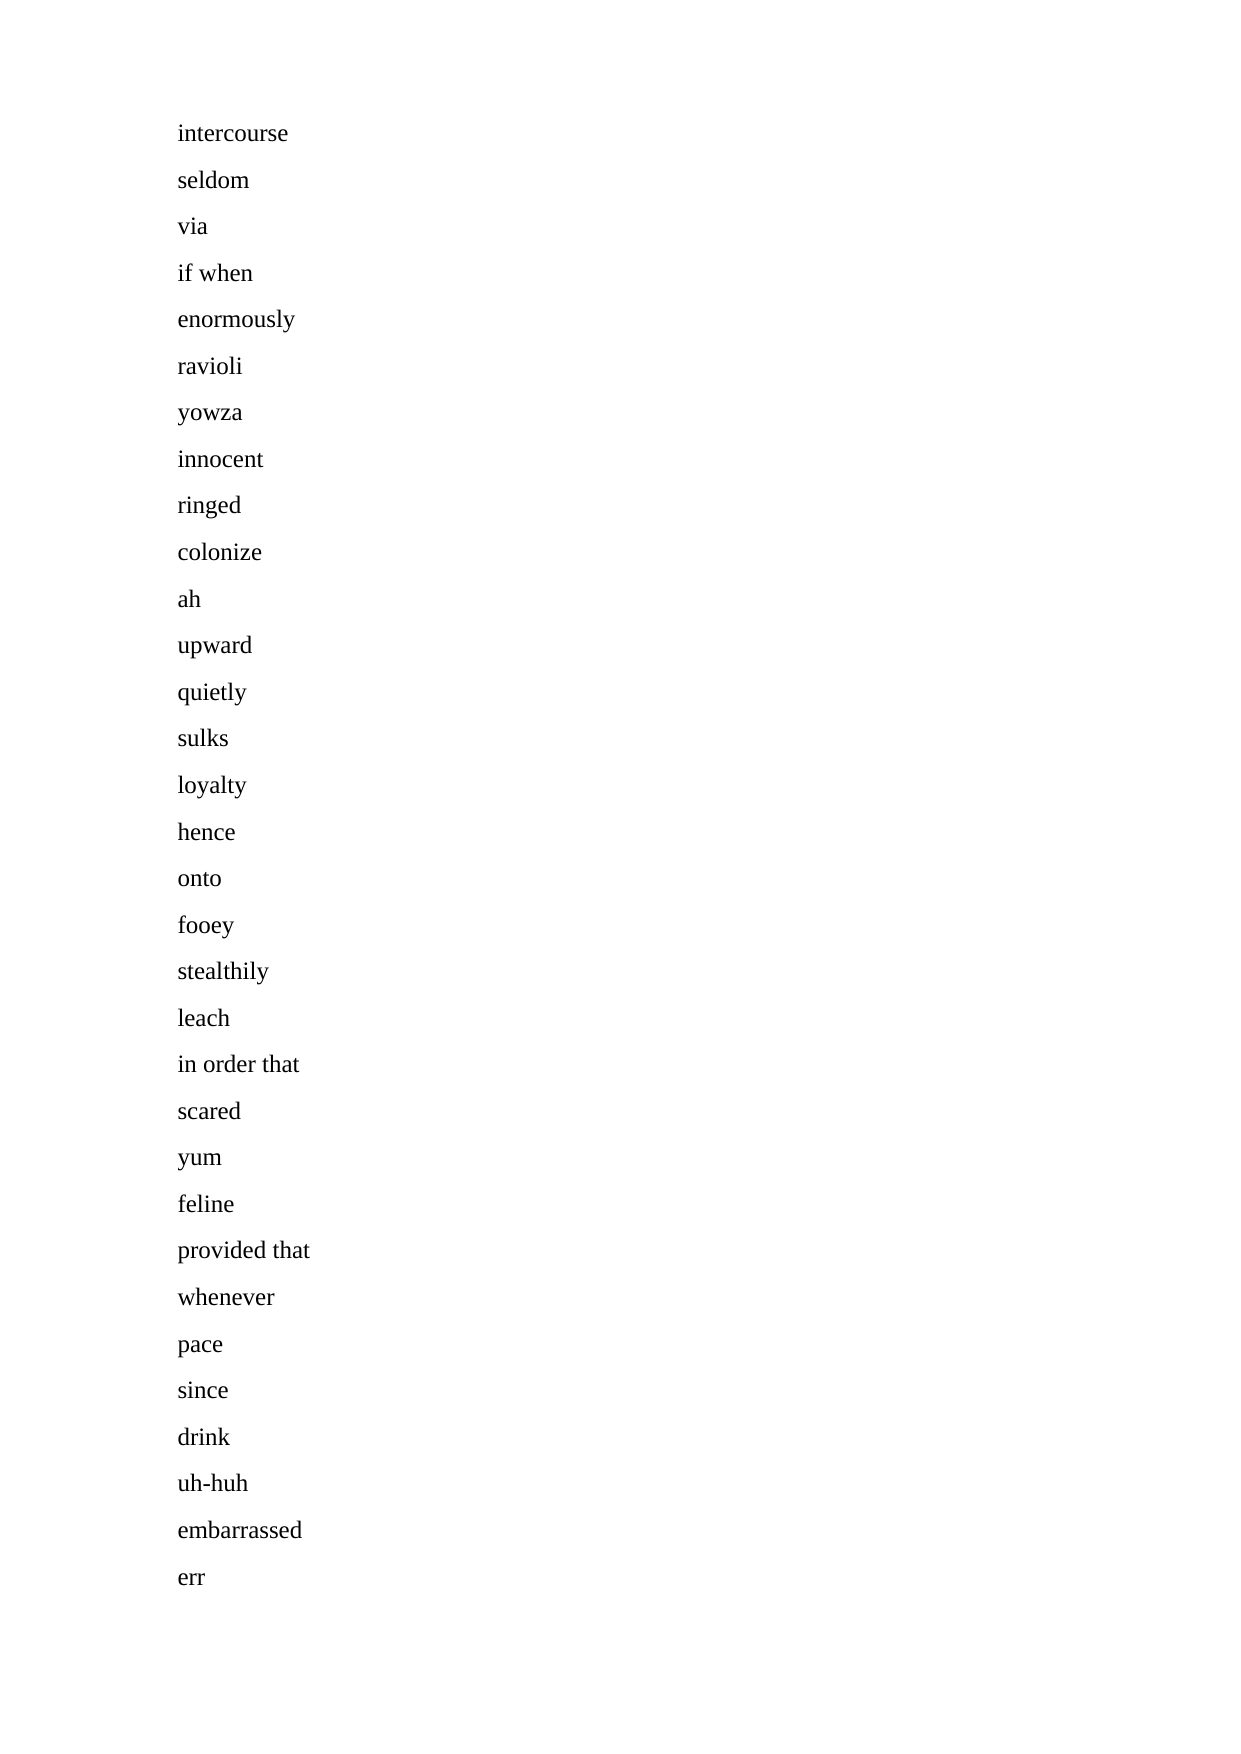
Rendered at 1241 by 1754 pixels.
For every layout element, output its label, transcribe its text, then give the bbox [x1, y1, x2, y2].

text colonize [177, 537, 1152, 566]
text sulks [177, 723, 1152, 752]
text feline [177, 1189, 1152, 1218]
text uh-huh [177, 1468, 1152, 1497]
text hence [177, 817, 1152, 845]
text via [177, 211, 1152, 240]
text err [177, 1562, 1152, 1590]
text yum [177, 1142, 1152, 1171]
text ringed [177, 491, 1152, 519]
text upward [177, 630, 1152, 659]
text scared [177, 1096, 1152, 1125]
text since [177, 1375, 1152, 1404]
text intercourse [177, 118, 1152, 147]
text embarrassed [177, 1515, 1152, 1544]
text leach [177, 1003, 1152, 1032]
text onto [177, 863, 1152, 892]
text whenever [177, 1282, 1152, 1311]
text ah [177, 584, 1152, 612]
text enormously [177, 304, 1152, 333]
text in order that [177, 1049, 1152, 1078]
text quietly [177, 677, 1152, 706]
text innocent [177, 444, 1152, 473]
text yowza [177, 397, 1152, 426]
text drink [177, 1422, 1152, 1451]
text stealthily [177, 956, 1152, 985]
text loyalty [177, 770, 1152, 799]
text provided that [177, 1236, 1152, 1264]
text if when [177, 258, 1152, 287]
text pace [177, 1329, 1152, 1357]
text ravioli [177, 351, 1152, 380]
text fooey [177, 910, 1152, 938]
text seldom [177, 165, 1152, 193]
